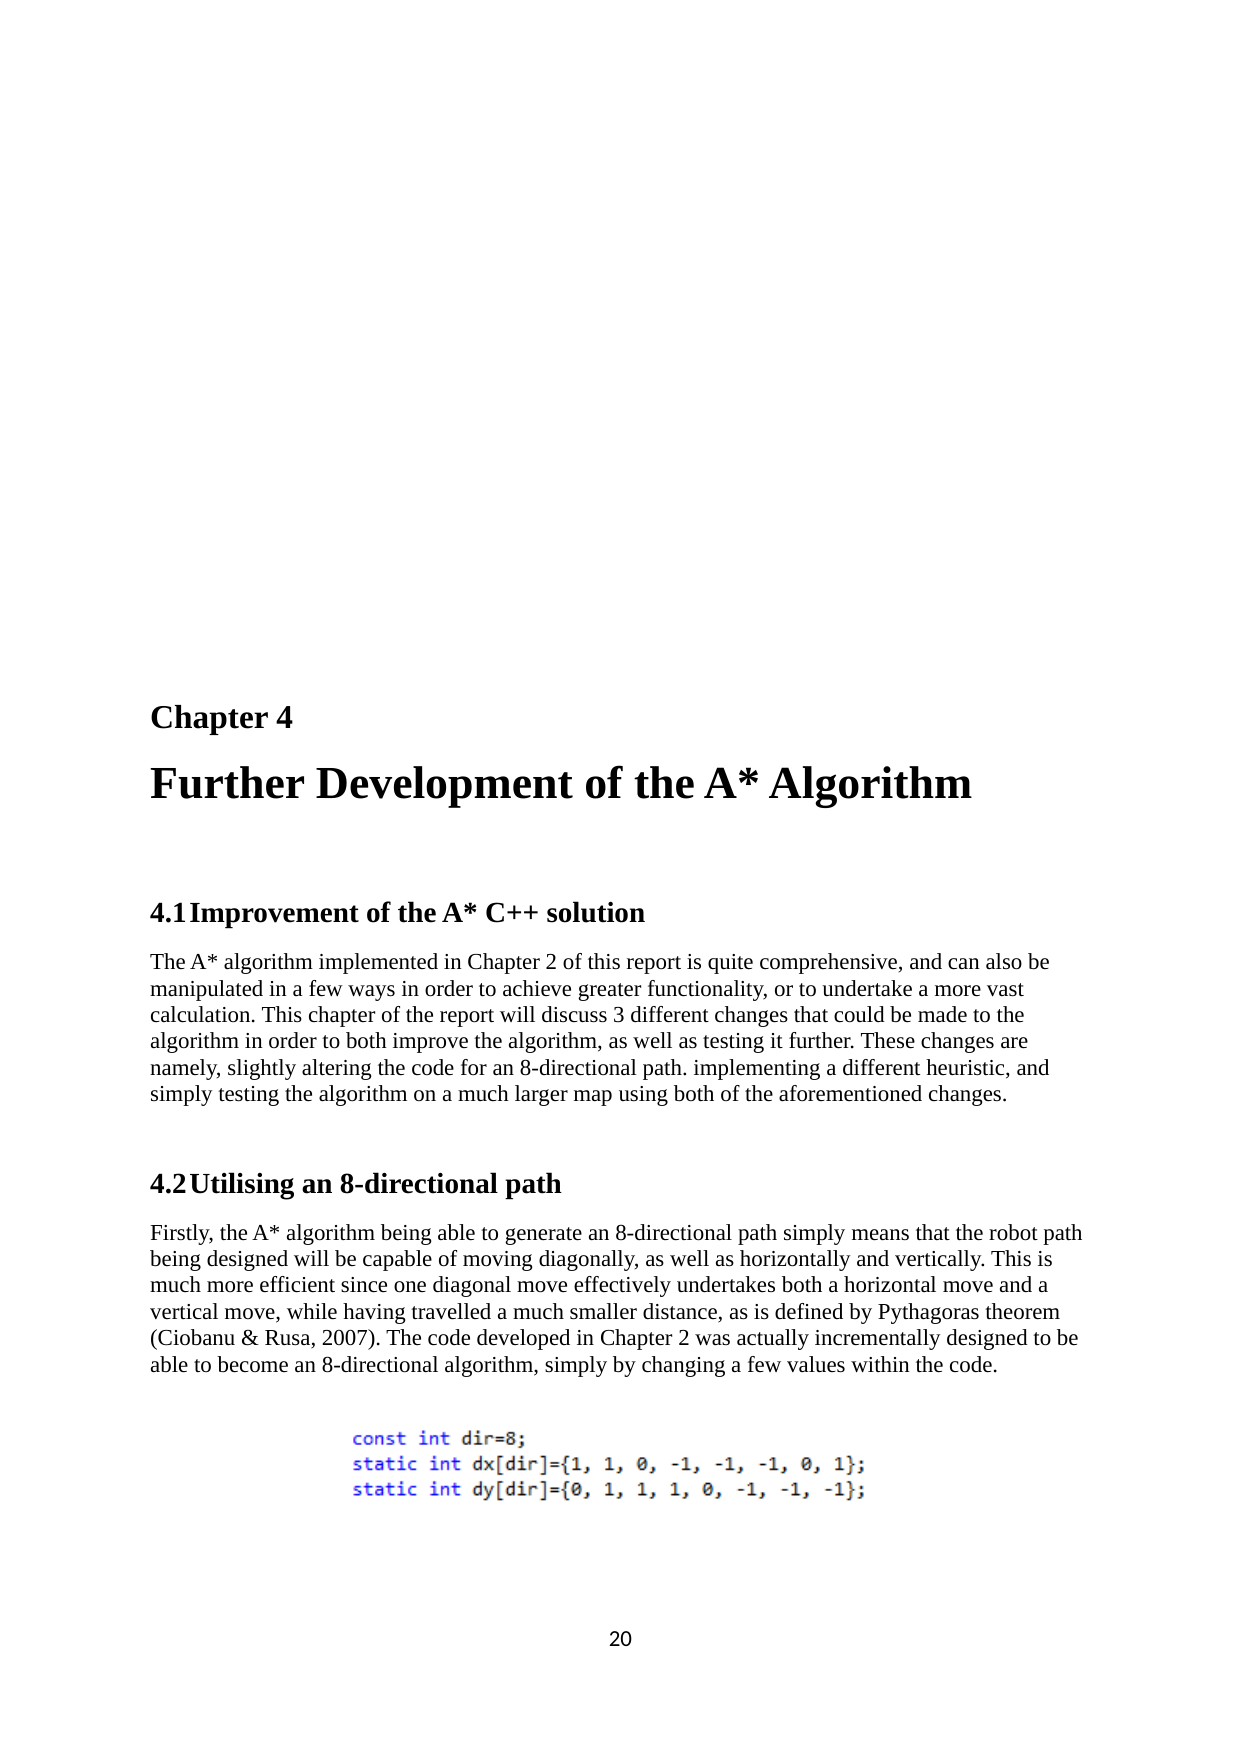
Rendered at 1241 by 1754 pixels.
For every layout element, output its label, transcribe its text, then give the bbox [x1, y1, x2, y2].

text Firstly, the A* algorithm being able to generate an 8-directional path simply means that the robot path being designed will be capable of moving diagonally, as well as horizontally and vertically. This is much more efficient since one diagonal move effectively undertakes both a horizontal move and a vertical move, while having travelled a much smaller distance, as is defined by Pythagoras theorem (Ciobanu & Rusa, 2007). The code developed in Chapter 2 was actually incrementally designed to be able to become an 8-directional algorithm, simply by changing a few values within the code. [150, 1219, 1090, 1377]
picture [349, 1427, 890, 1528]
text Chapter 4 [150, 697, 1090, 736]
text The A* algorithm implemented in Chapter 2 of this report is quite comprehensive, and can also be manipulated in a few ways in order to achieve greater functionality, or to undertake a more vast calculation. This chapter of the report will discuss 3 different changes that could be made to the algorithm in order to both improve the algorithm, as well as testing it further. These changes are namely, slightly altering the code for an 8-directional path. implementing a different heuristic, and simply testing the algorithm on a much larger map using both of the aforementioned changes. [150, 948, 1090, 1106]
list Improvement of the A* C++ solution [150, 895, 1090, 929]
text Further Development of the A* Algorithm [150, 755, 1090, 808]
list Utilising an 8-directional path [150, 1166, 1090, 1199]
